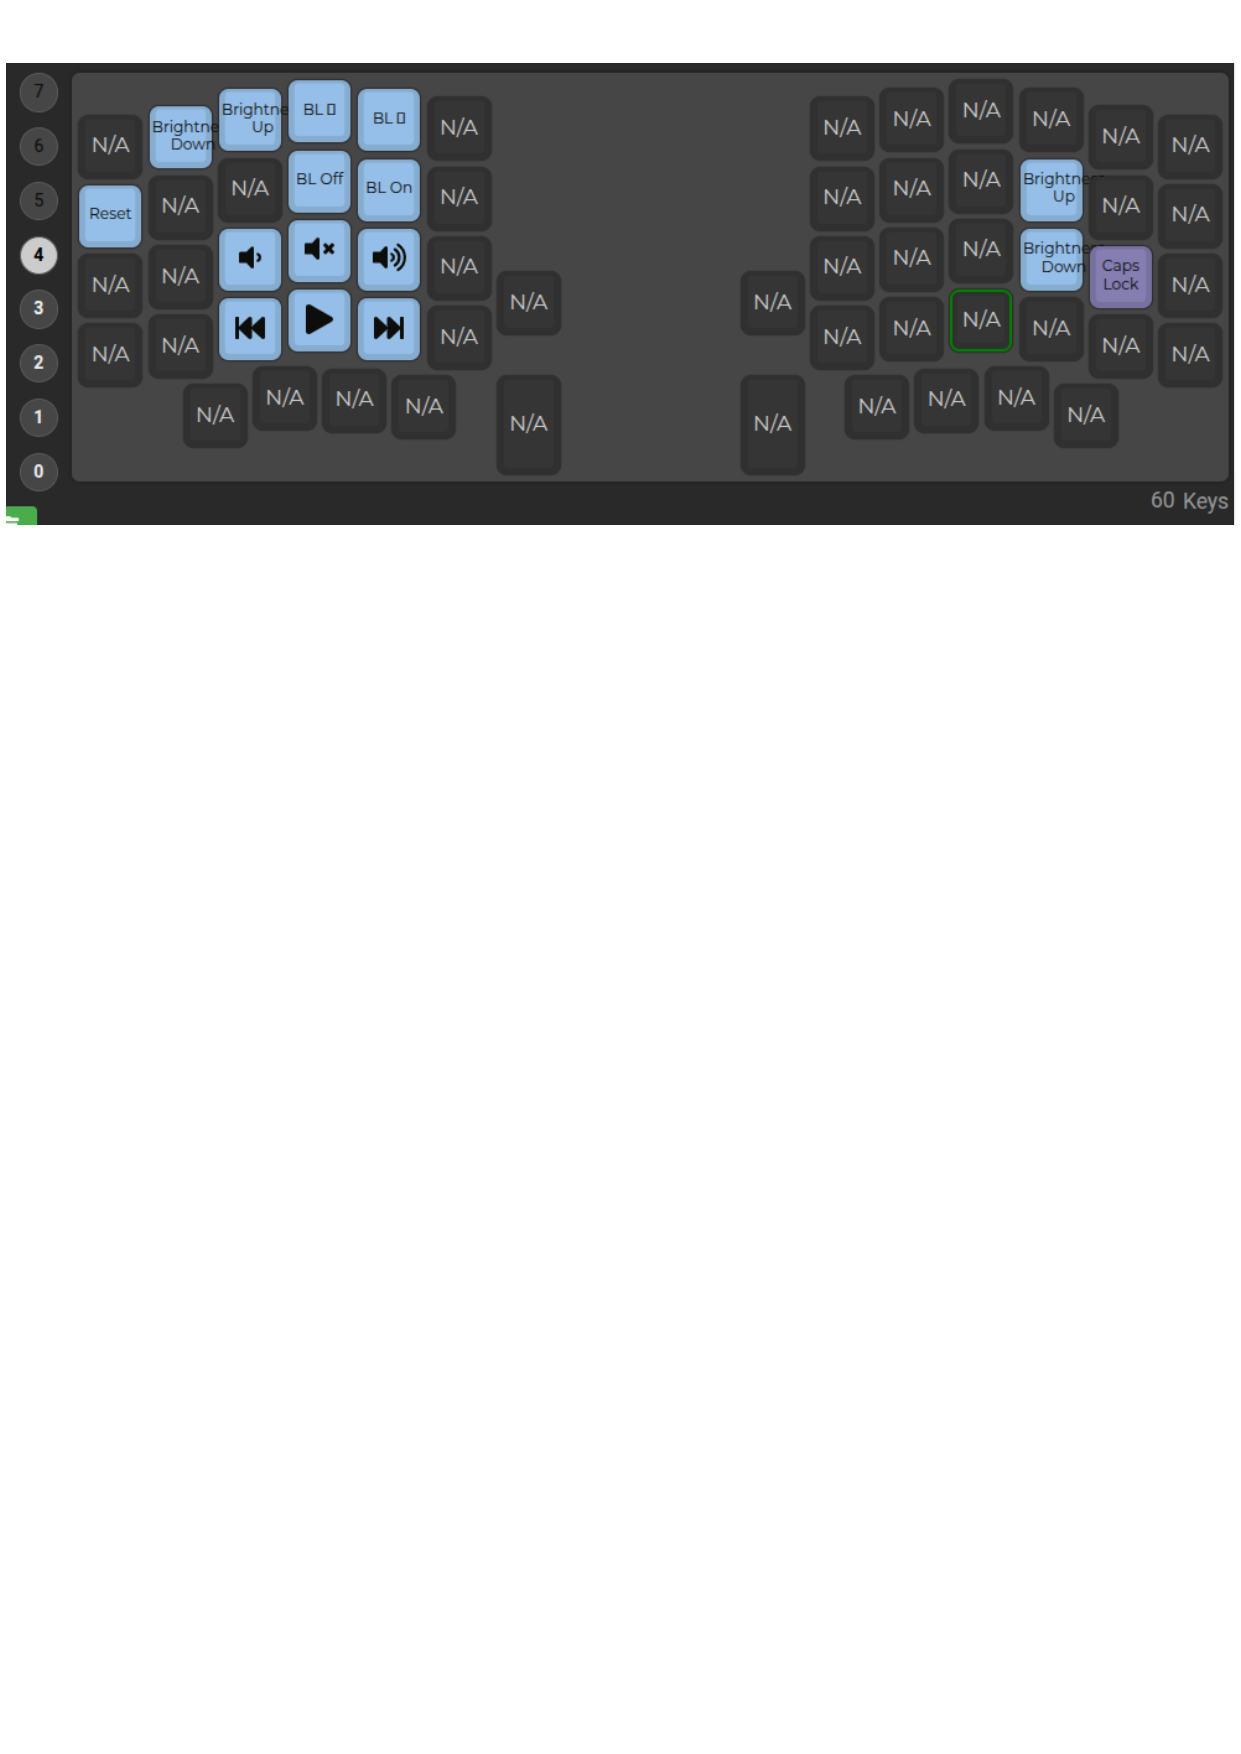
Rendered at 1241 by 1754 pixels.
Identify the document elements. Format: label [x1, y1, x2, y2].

picture [6, 63, 1235, 525]
